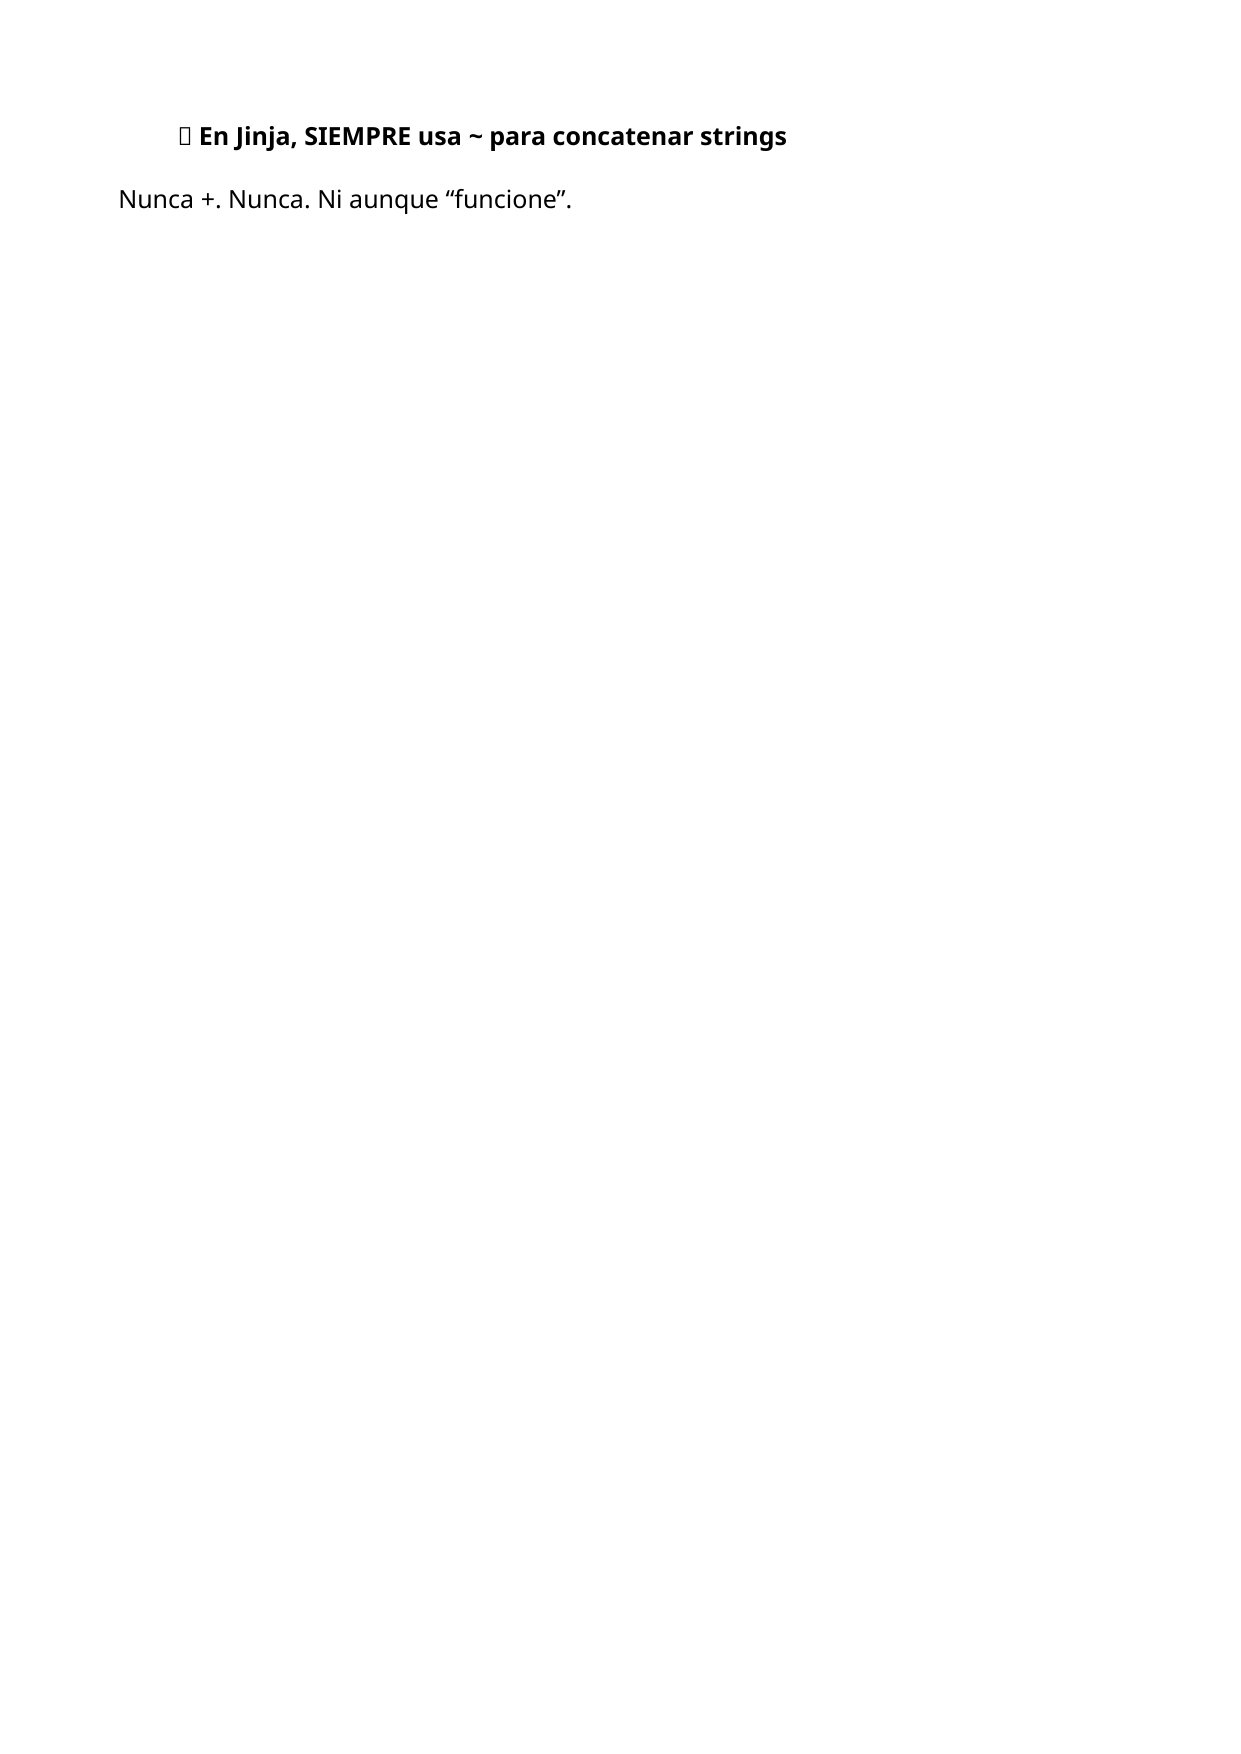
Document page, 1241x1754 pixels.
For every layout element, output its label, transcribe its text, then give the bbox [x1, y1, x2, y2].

text Nunca +. Nunca. Ni aunque “funcione”. [118, 182, 1122, 216]
text 🔥 En Jinja, SIEMPRE usa ~ para concatenar strings [177, 118, 1063, 152]
